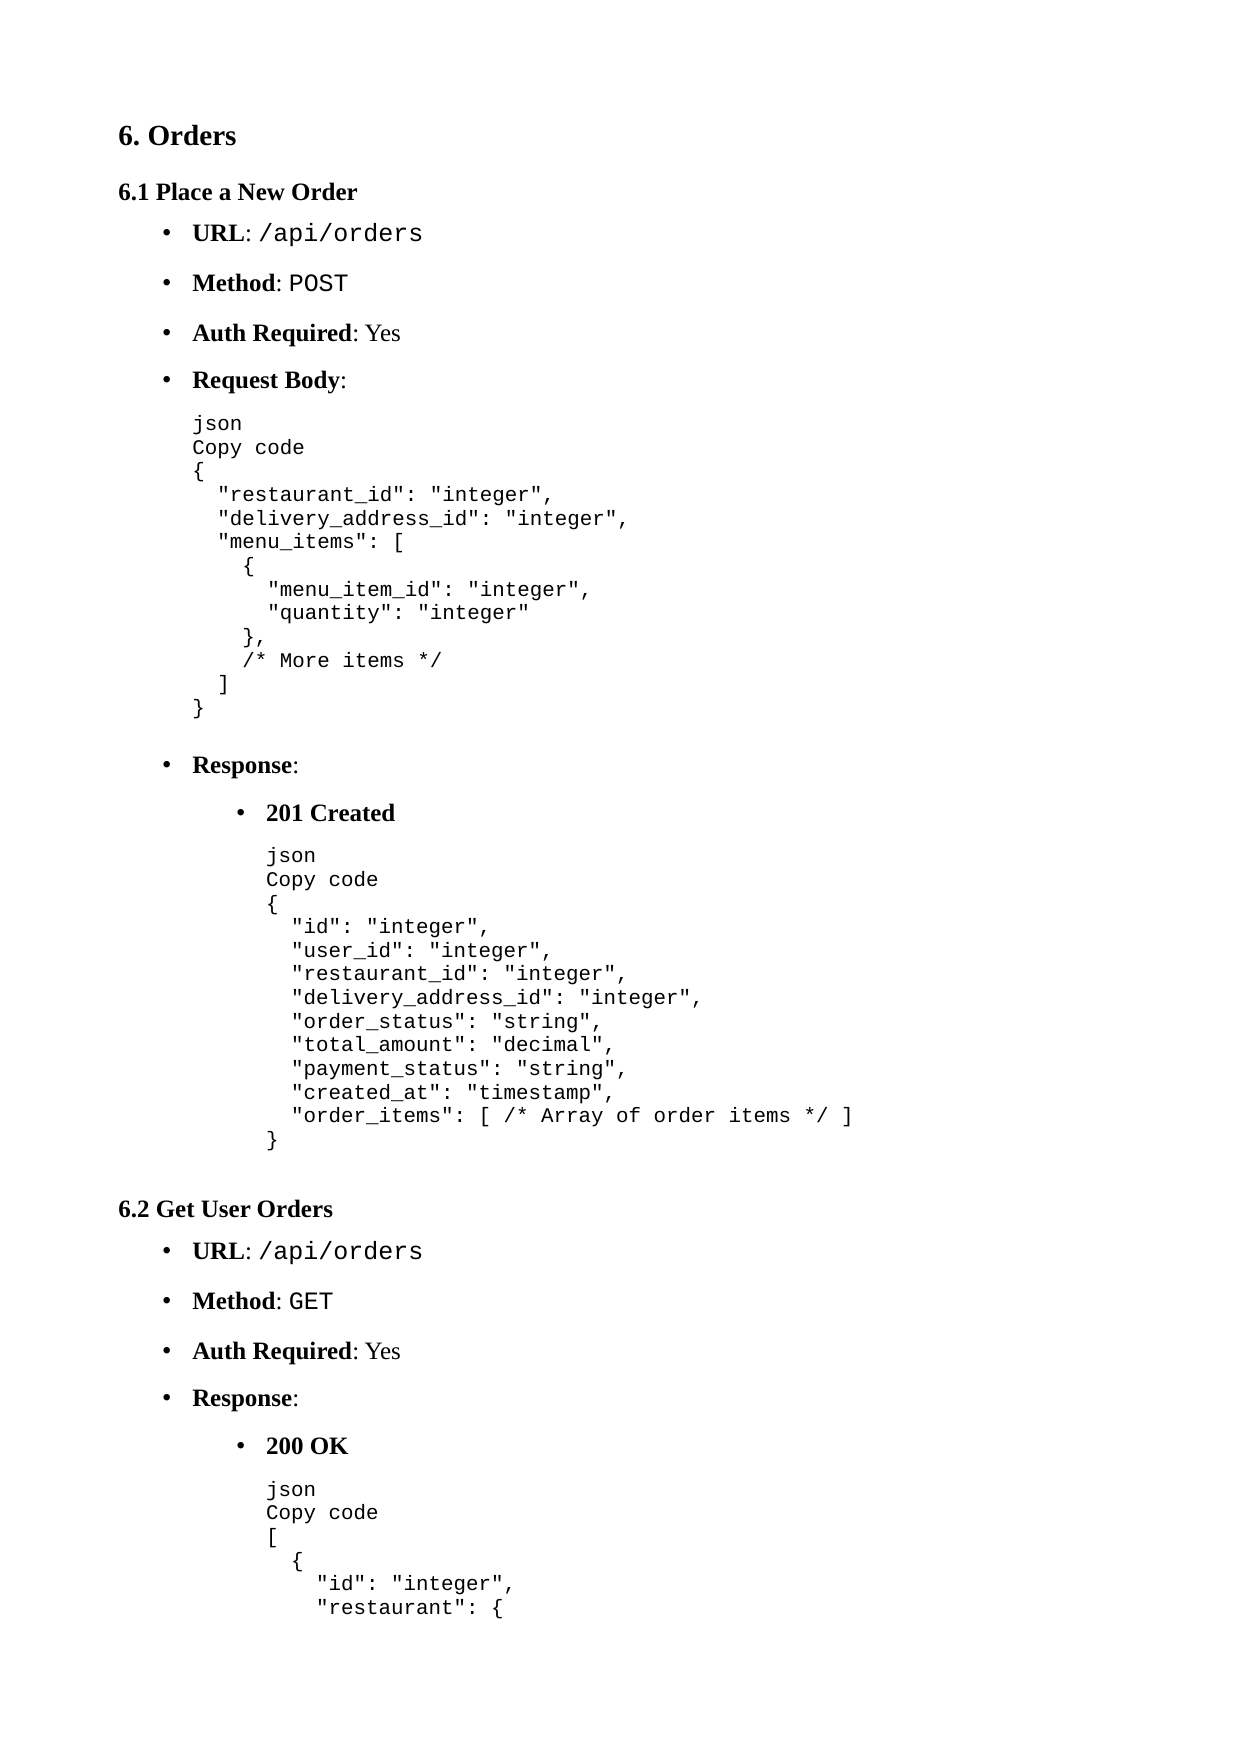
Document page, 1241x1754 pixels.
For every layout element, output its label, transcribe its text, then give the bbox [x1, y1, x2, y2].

list { [162, 460, 1122, 484]
list "delivery_address_id": "integer", [236, 987, 1122, 1011]
list Request Body: [162, 366, 1122, 394]
list "id": "integer", [236, 916, 1122, 940]
list }, [162, 626, 1122, 649]
list "menu_items": [ [162, 531, 1122, 555]
list Copy code [236, 1502, 1122, 1526]
list { [236, 1549, 1122, 1573]
list Method: POST [162, 268, 1122, 299]
list json [162, 413, 1122, 437]
list ] [162, 673, 1122, 697]
list json [236, 1479, 1122, 1502]
list /* More items */ [162, 649, 1122, 673]
subtitle 6.2 Get User Orders [118, 1194, 1122, 1223]
list [ [236, 1526, 1122, 1549]
list "user_id": "integer", [236, 940, 1122, 963]
list "id": "integer", [236, 1573, 1122, 1597]
list json [236, 845, 1122, 869]
list } [162, 697, 1122, 721]
list "restaurant_id": "integer", [236, 963, 1122, 987]
list URL: /api/orders [162, 218, 1122, 249]
list "menu_item_id": "integer", [162, 579, 1122, 602]
subtitle 6.1 Place a New Order [118, 177, 1122, 205]
list 201 Created [236, 798, 1122, 826]
list "order_status": "string", [236, 1011, 1122, 1034]
list Response: [162, 1383, 1122, 1412]
list "restaurant_id": "integer", [162, 484, 1122, 508]
list "payment_status": "string", [236, 1058, 1122, 1082]
list { [236, 892, 1122, 916]
list Copy code [236, 869, 1122, 892]
list "total_amount": "decimal", [236, 1034, 1122, 1058]
list 200 OK [236, 1431, 1122, 1460]
list "delivery_address_id": "integer", [162, 508, 1122, 531]
list "created_at": "timestamp", [236, 1082, 1122, 1105]
list URL: /api/orders [162, 1236, 1122, 1267]
list Auth Required: Yes [162, 318, 1122, 347]
list } [236, 1129, 1122, 1153]
list "quantity": "integer" [162, 602, 1122, 626]
list "restaurant": { [236, 1597, 1122, 1621]
subtitle 6. Orders [118, 118, 1122, 152]
list { [162, 555, 1122, 579]
list Auth Required: Yes [162, 1336, 1122, 1364]
list Response: [162, 750, 1122, 779]
list "order_items": [ /* Array of order items */ ] [236, 1105, 1122, 1129]
list Method: GET [162, 1286, 1122, 1317]
list Copy code [162, 437, 1122, 460]
